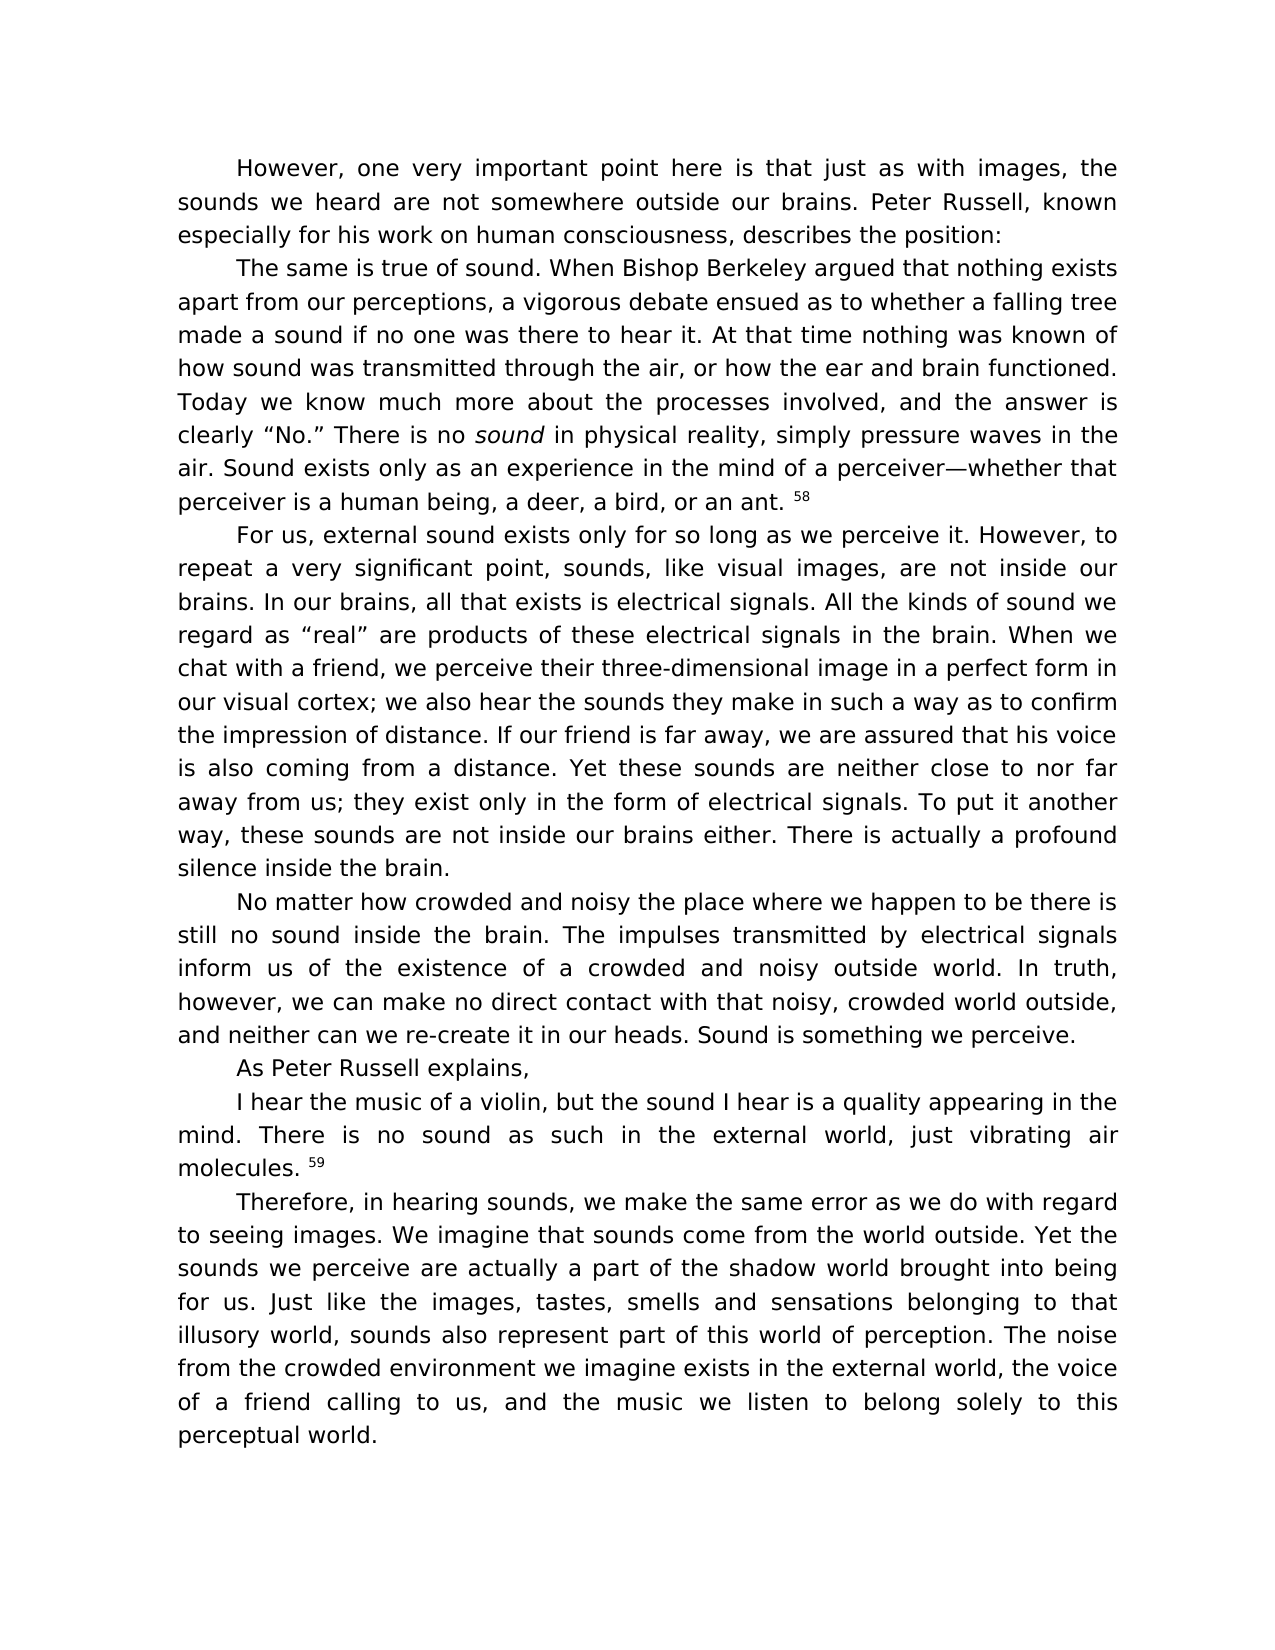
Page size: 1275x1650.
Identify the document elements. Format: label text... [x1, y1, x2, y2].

text Therefore, in hearing sounds, we make the same error as we do with regard to seeing images. We imagine that sounds come from the world outside. Yet the sounds we perceive are actually a part of the shadow world brought into being for us. Just like the images, tastes, smells and sensations belonging to that illusory world, sounds also represent part of this world of perception. The noise from the crowded environment we imagine exists in the external world, the voice of a friend calling to us, and the music we listen to belong solely to this perceptual world. [177, 1183, 1119, 1450]
text However, one very important point here is that just as with images, the sounds we heard are not somewhere outside our brains. Peter Russell, known especially for his work on human consciousness, describes the position: [177, 150, 1119, 250]
text The same is true of sound. When Bishop Berkeley argued that nothing exists apart from our perceptions, a vigorous debate ensued as to whether a falling tree made a sound if no one was there to hear it. At that time nothing was known of how sound was transmitted through the air, or how the ear and brain functioned. Today we know much more about the processes involved, and the answer is clearly “No.” There is no sound in physical reality, simply pressure waves in the air. Sound exists only as an experience in the mind of a perceiver—whether that perceiver is a human being, a deer, a bird, or an ant. 58 [177, 250, 1119, 517]
text I hear the music of a violin, but the sound I hear is a quality appearing in the mind. There is no sound as such in the external world, just vibrating air molecules. 59 [177, 1083, 1119, 1183]
text No matter how crowded and noisy the place where we happen to be there is still no sound inside the brain. The impulses transmitted by electrical signals inform us of the existence of a crowded and noisy outside world. In truth, however, we can make no direct contact with that noisy, crowded world outside, and neither can we re-create it in our heads. Sound is something we perceive. [177, 883, 1119, 1050]
text As Peter Russell explains, [177, 1050, 1119, 1083]
text For us, external sound exists only for so long as we perceive it. However, to repeat a very significant point, sounds, like visual images, are not inside our brains. In our brains, all that exists is electrical signals. All the kinds of sound we regard as “real” are products of these electrical signals in the brain. When we chat with a friend, we perceive their three-dimensional image in a perfect form in our visual cortex; we also hear the sounds they make in such a way as to confirm the impression of distance. If our friend is far away, we are assured that his voice is also coming from a distance. Yet these sounds are neither close to nor far away from us; they exist only in the form of electrical signals. To put it another way, these sounds are not inside our brains either. There is actually a profound silence inside the brain. [177, 517, 1119, 883]
